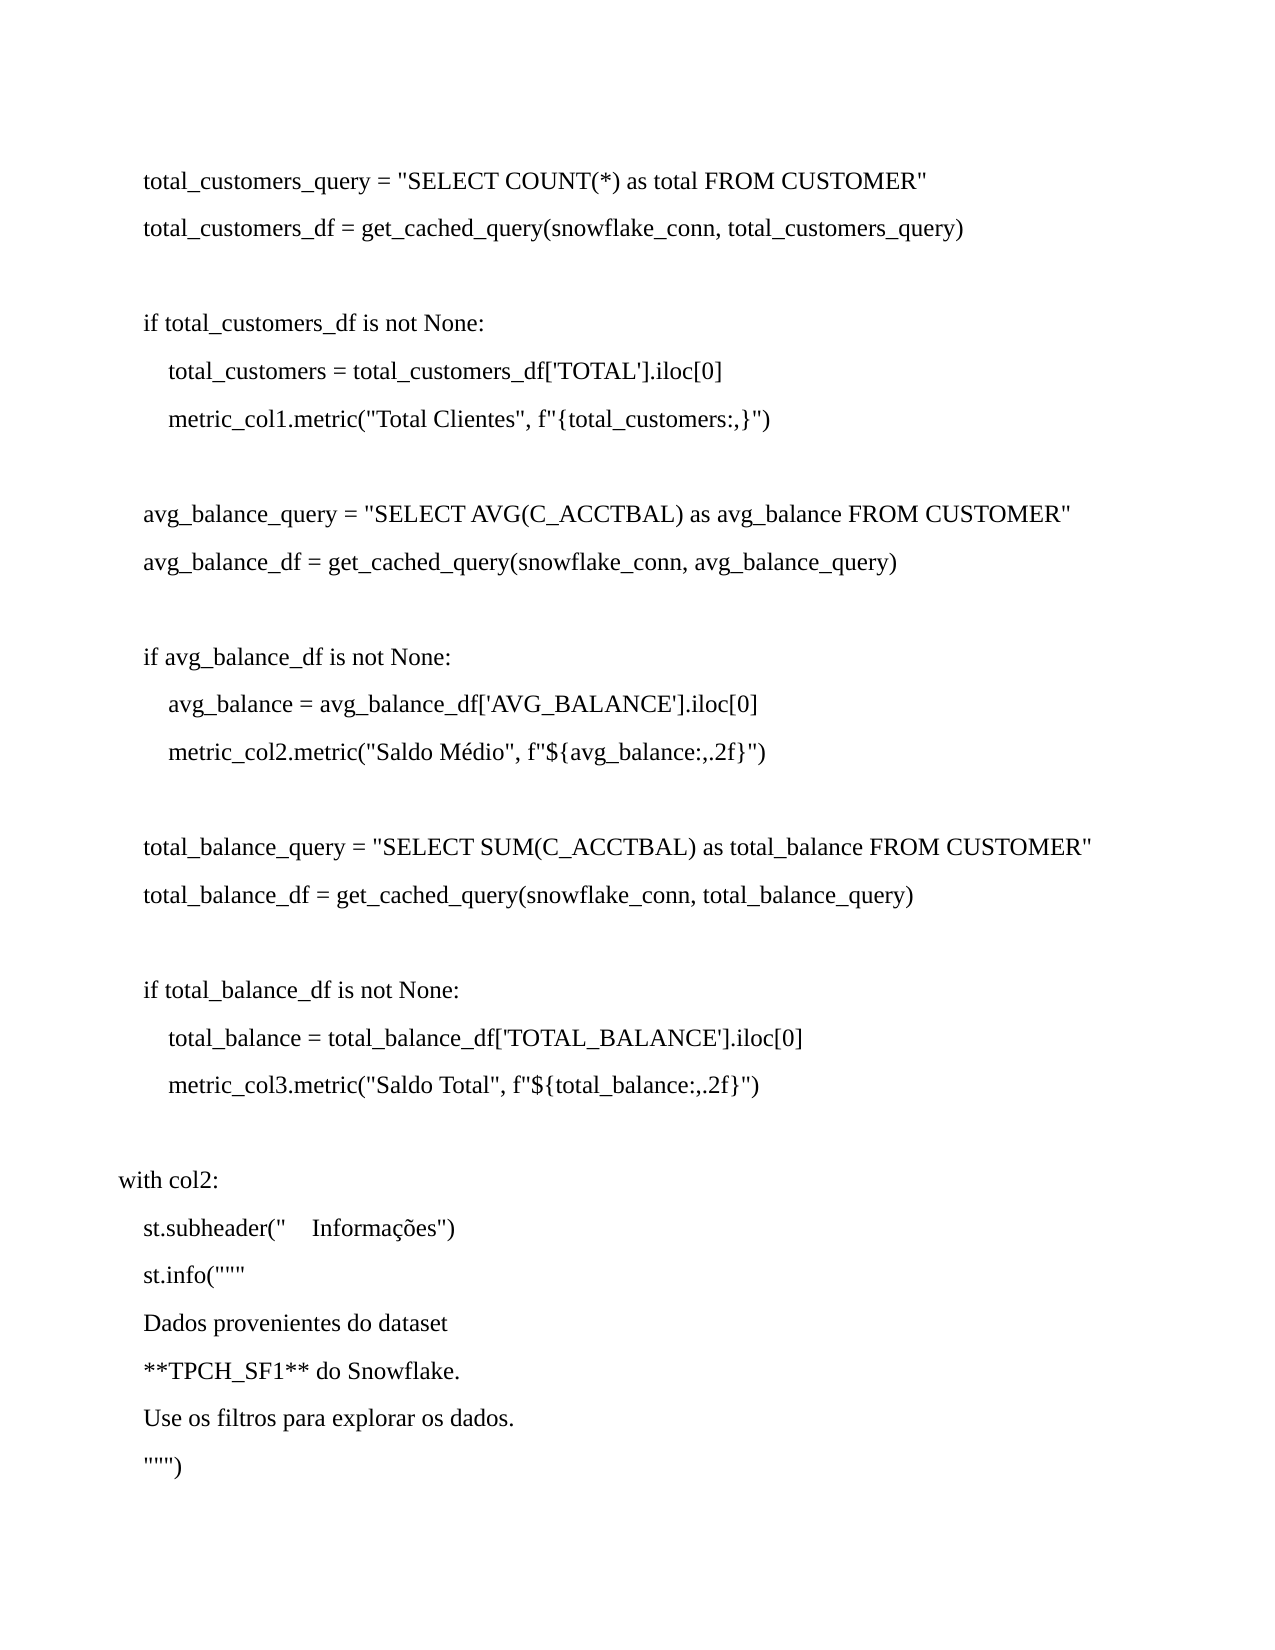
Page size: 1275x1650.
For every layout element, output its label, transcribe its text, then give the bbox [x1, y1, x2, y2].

text total_balance = total_balance_df['TOTAL_BALANCE'].iloc[0] [118, 1023, 1157, 1051]
text avg_balance_query = "SELECT AVG(C_ACCTBAL) as avg_balance FROM CUSTOMER" [118, 499, 1157, 528]
text """) [118, 1451, 1157, 1480]
text total_customers_df = get_cached_query(snowflake_conn, total_customers_query) [118, 213, 1157, 242]
text metric_col1.metric("Total Clientes", f"{total_customers:,}") [118, 404, 1157, 432]
text st.subheader("💡 Informações") [118, 1213, 1157, 1242]
text if total_customers_df is not None: [118, 308, 1157, 337]
text with col2: [118, 1165, 1157, 1194]
text avg_balance_df = get_cached_query(snowflake_conn, avg_balance_query) [118, 547, 1157, 575]
text total_customers = total_customers_df['TOTAL'].iloc[0] [118, 356, 1157, 385]
text total_customers_query = "SELECT COUNT(*) as total FROM CUSTOMER" [118, 166, 1157, 194]
text if avg_balance_df is not None: [118, 642, 1157, 671]
text **TPCH_SF1** do Snowflake. [118, 1356, 1157, 1384]
text total_balance_query = "SELECT SUM(C_ACCTBAL) as total_balance FROM CUSTOMER" [118, 832, 1157, 861]
text Dados provenientes do dataset [118, 1308, 1157, 1337]
text if total_balance_df is not None: [118, 975, 1157, 1004]
text st.info(""" [118, 1261, 1157, 1289]
text metric_col3.metric("Saldo Total", f"${total_balance:,.2f}") [118, 1070, 1157, 1099]
text avg_balance = avg_balance_df['AVG_BALANCE'].iloc[0] [118, 689, 1157, 718]
text total_balance_df = get_cached_query(snowflake_conn, total_balance_query) [118, 880, 1157, 908]
text Use os filtros para explorar os dados. [118, 1403, 1157, 1432]
text metric_col2.metric("Saldo Médio", f"${avg_balance:,.2f}") [118, 737, 1157, 766]
